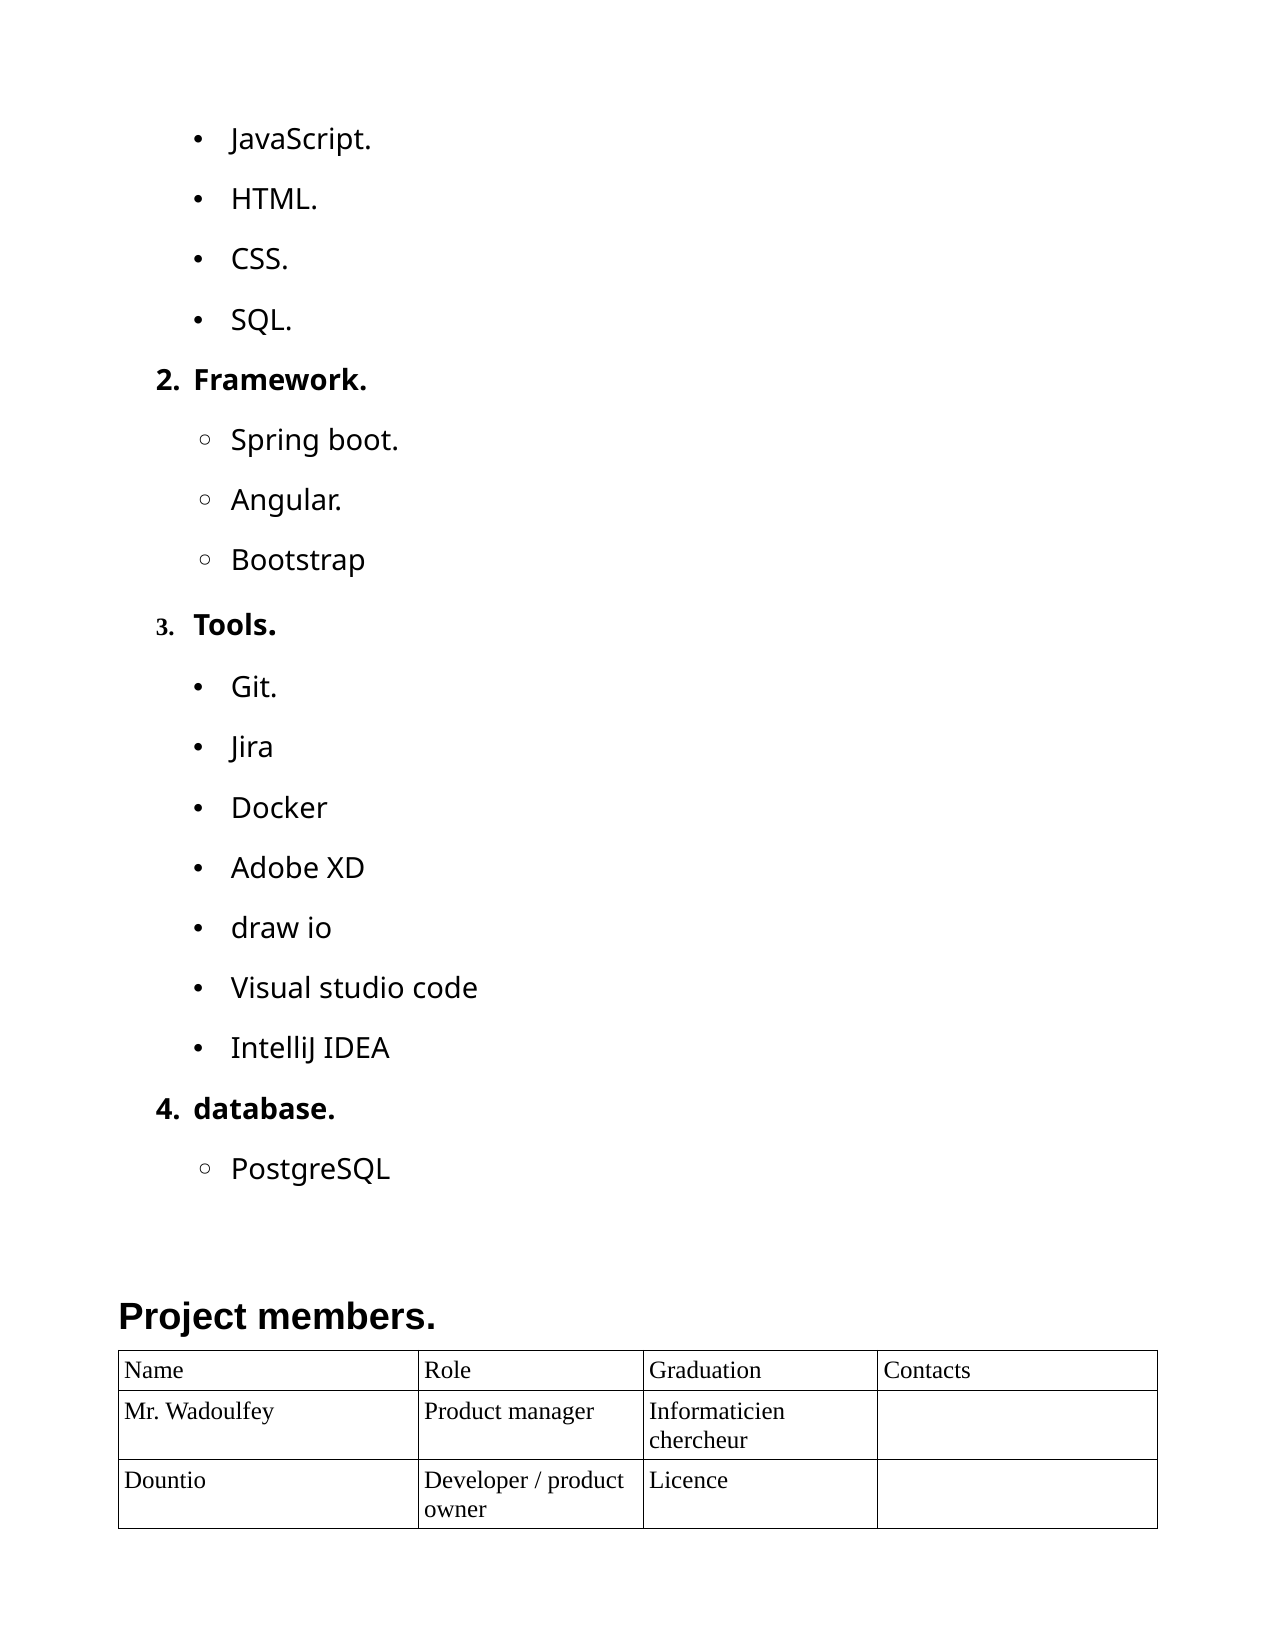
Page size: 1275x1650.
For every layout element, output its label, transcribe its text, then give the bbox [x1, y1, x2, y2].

list Adobe XD [193, 847, 1157, 887]
list Tools. [156, 600, 1157, 645]
list Spring boot. [193, 419, 1157, 459]
table_cell Dountio [119, 1460, 418, 1528]
list CSS. [193, 238, 1157, 278]
list Angular. [193, 479, 1157, 519]
table_header Contacts [878, 1351, 1157, 1390]
list Jira [193, 727, 1157, 766]
list Git. [193, 667, 1157, 706]
list draw io [193, 907, 1157, 947]
list database. [156, 1088, 1157, 1128]
table_header Graduation [644, 1351, 877, 1390]
list Bootstrap [193, 539, 1157, 579]
table_cell Developer / product owner [419, 1460, 643, 1528]
table_cell Mr. Wadoulfey [119, 1391, 418, 1459]
list IntelliJ IDEA [193, 1028, 1157, 1067]
subtitle Project members. [118, 1294, 1157, 1337]
table_cell Informaticien chercheur [644, 1391, 877, 1459]
table_cell Product manager [419, 1391, 643, 1459]
list Docker [193, 787, 1157, 827]
list HTML. [193, 178, 1157, 218]
table_header Role [419, 1351, 643, 1390]
table_header Name [119, 1351, 418, 1390]
list JavaScript. [193, 118, 1157, 158]
table_cell Licence [644, 1460, 877, 1528]
list Visual studio code [193, 968, 1157, 1007]
table_cell [878, 1391, 1157, 1459]
table_cell [878, 1460, 1157, 1528]
list PostgreSQL [193, 1148, 1157, 1188]
list SQL. [193, 299, 1157, 338]
list Framework. [156, 359, 1157, 399]
